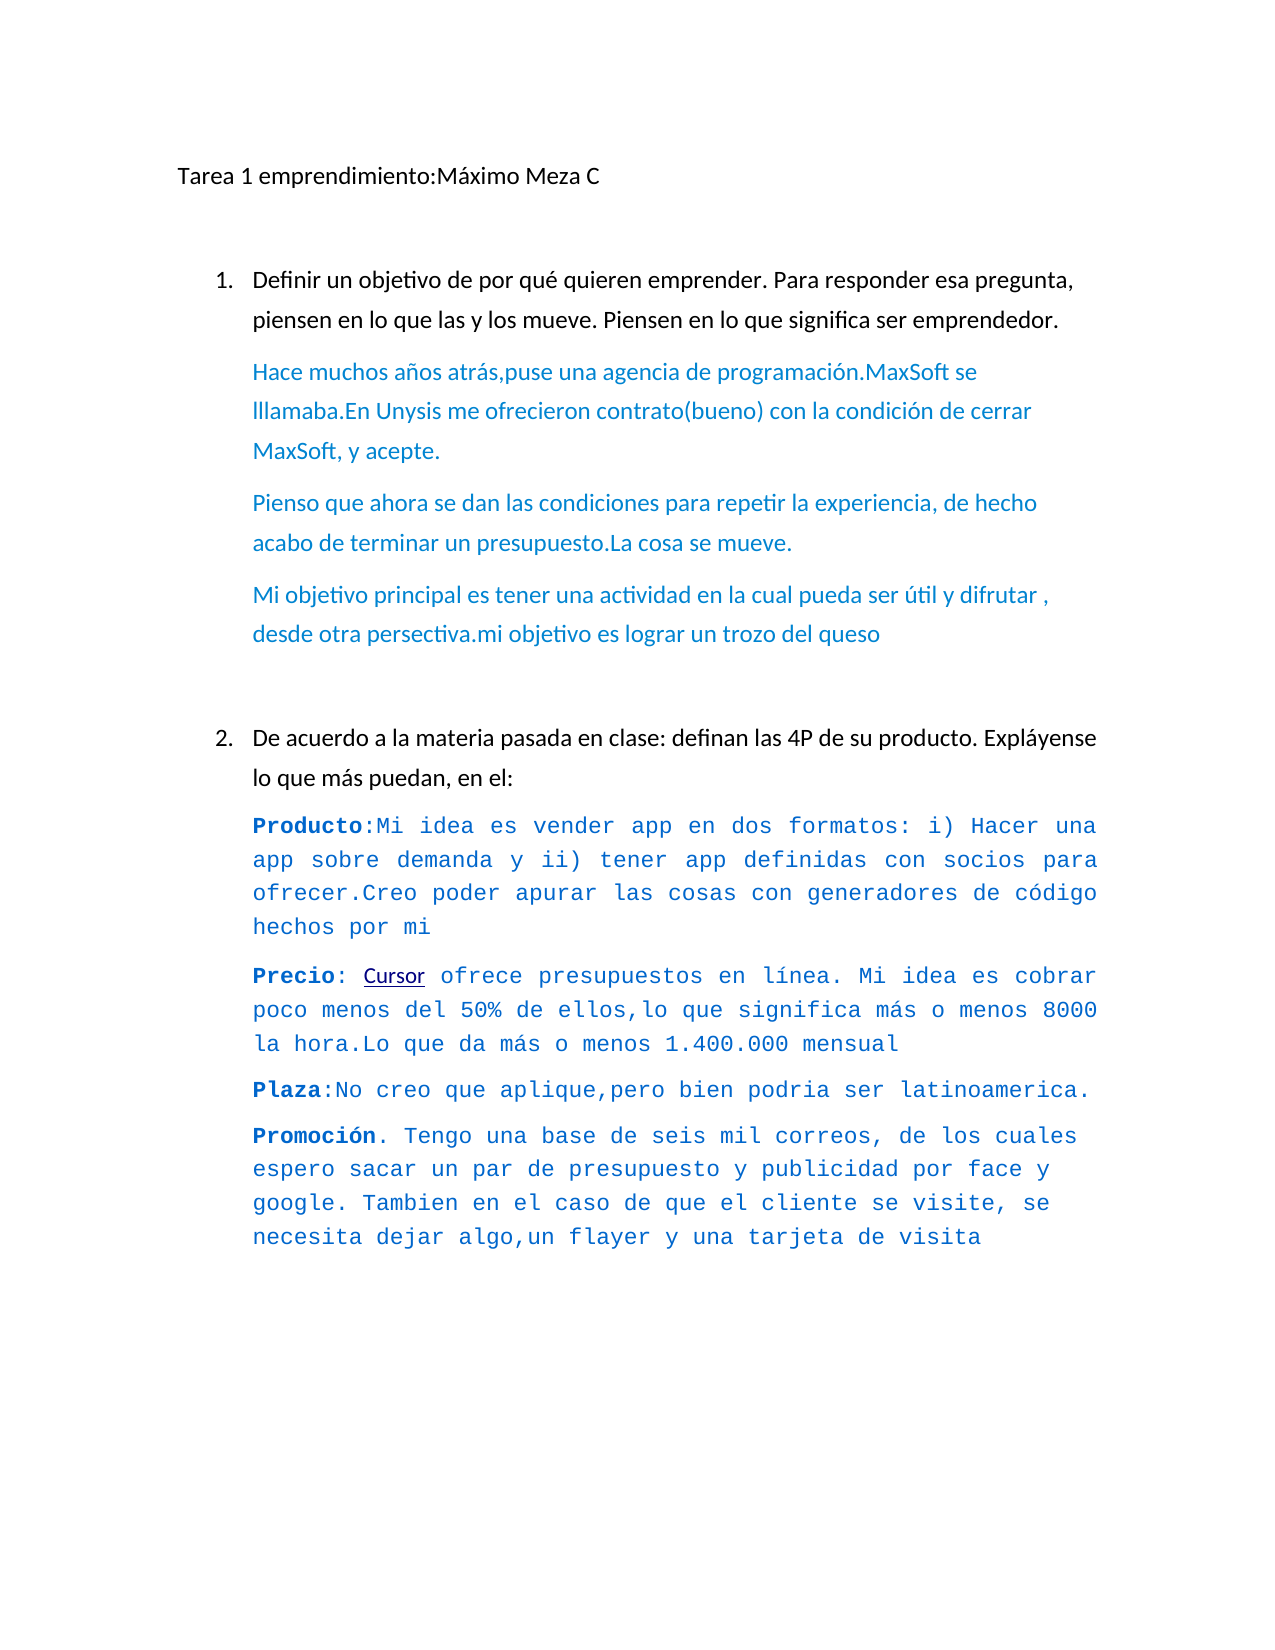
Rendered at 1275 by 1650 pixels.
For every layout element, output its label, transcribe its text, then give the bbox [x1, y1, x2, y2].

list Definir un objetivo de por qué quieren emprender. Para responder esa pregunta, piensen en lo que las y los mueve. Piensen en lo que significa ser emprendedor. [215, 264, 1098, 334]
list Producto:Mi idea es vender app en dos formatos: i) Hacer una app sobre demanda y ii) tener app definidas con socios para ofrecer.Creo poder apurar las cosas con generadores de código hechos por mi [215, 814, 1098, 941]
list Hace muchos años atrás,puse una agencia de programación.MaxSoft se lllamaba.En Unysis me ofrecieron contrato(bueno) con la condición de cerrar MaxSoft, y acepte. [215, 356, 1098, 466]
list Mi objetivo principal es tener una actividad en la cual pueda ser útil y difrutar , desde otra persectiva.mi objetivo es lograr un trozo del queso [215, 579, 1098, 649]
list Promoción. Tengo una base de seis mil correos, de los cuales espero sacar un par de presupuesto y publicidad por face y google. Tambien en el caso de que el cliente se visite, se necesita dejar algo,un flayer y una tarjeta de visita [215, 1124, 1098, 1251]
list Pienso que ahora se dan las condiciones para repetir la experiencia, de hecho acabo de terminar un presupuesto.La cosa se mueve. [215, 487, 1098, 557]
list Plaza:No creo que aplique,pero bien podria ser latinoamerica. [215, 1078, 1098, 1104]
list Precio: Cursor ofrece presupuestos en línea. Mi idea es cobrar poco menos del 50% de ellos,lo que significa más o menos 8000 la hora.Lo que da más o menos 1.400.000 mensual [215, 961, 1098, 1058]
text Tarea 1 emprendimiento:Máximo Meza C [177, 160, 1098, 191]
list De acuerdo a la materia pasada en clase: definan las 4P de su producto. Expláyense lo que más puedan, en el: [215, 723, 1098, 793]
